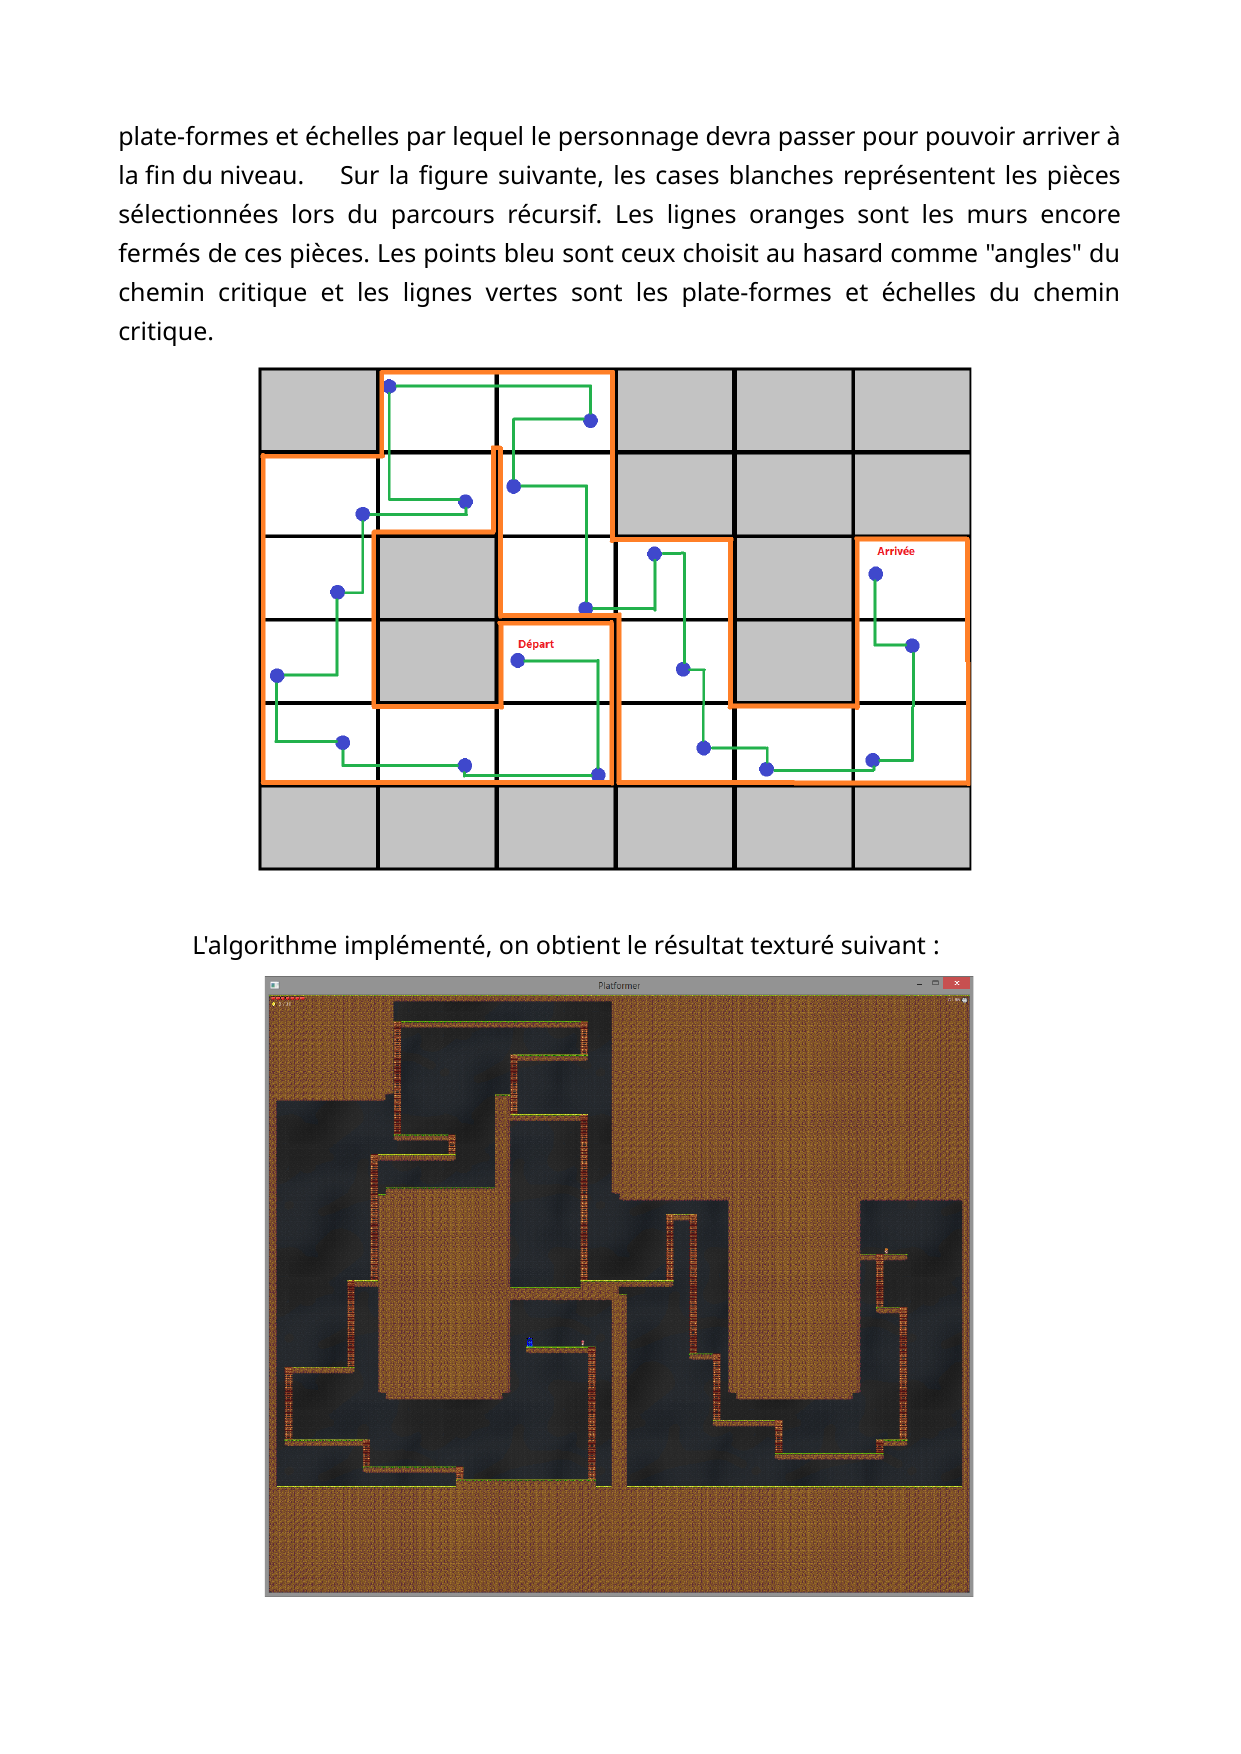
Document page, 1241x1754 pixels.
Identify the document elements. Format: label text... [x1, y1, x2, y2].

text L'algorithme implémenté, on obtient le résultat texturé suivant : [118, 923, 1122, 963]
picture [256, 364, 972, 872]
text plate-formes et échelles par lequel le personnage devra passer pour pouvoir arriver à la fin du niveau. Sur la figure suivante, les cases blanches représentent les pièces sélectionnées lors du parcours récursif. Les lignes oranges sont les murs encore fermés de ces pièces. Les points bleu sont ceux choisit au hasard comme "angles" du chemin critique et les lignes vertes sont les plate-formes et échelles du chemin critique. [118, 118, 1122, 348]
picture [264, 976, 974, 1597]
